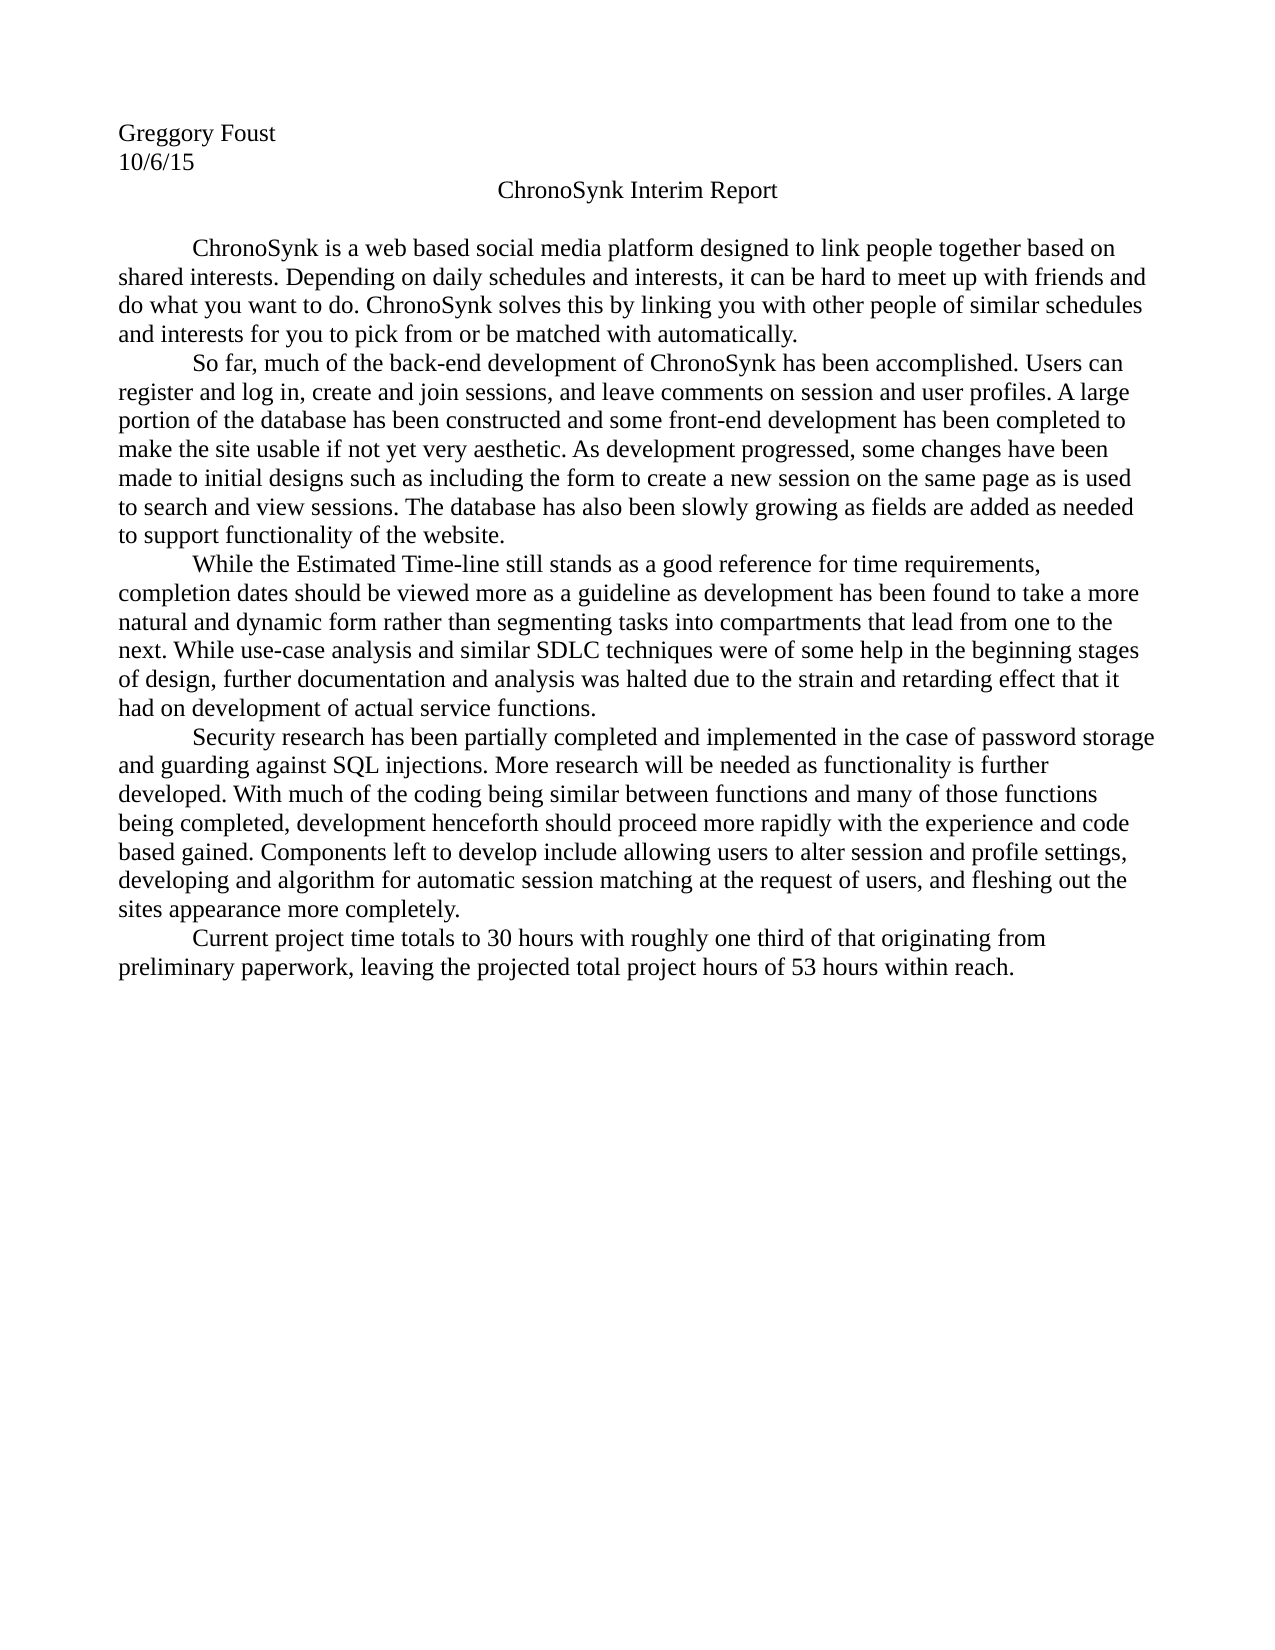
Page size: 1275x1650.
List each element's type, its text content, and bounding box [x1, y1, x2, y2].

text ChronoSynk is a web based social media platform designed to link people together based on shared interests. Depending on daily schedules and interests, it can be hard to meet up with friends and do what you want to do. ChronoSynk solves this by linking you with other people of similar schedules and interests for you to pick from or be matched with automatically. [118, 233, 1157, 348]
text Current project time totals to 30 hours with roughly one third of that originating from preliminary paperwork, leaving the projected total project hours of 53 hours within reach. [118, 923, 1157, 981]
text So far, much of the back-end development of ChronoSynk has been accomplished. Users can register and log in, create and join sessions, and leave comments on session and user profiles. A large portion of the database has been constructed and some front-end development has been completed to make the site usable if not yet very aesthetic. As development progressed, some changes have been made to initial designs such as including the form to create a new session on the same page as is used to search and view sessions. The database has also been slowly growing as fields are added as needed to support functionality of the website. [118, 348, 1157, 549]
text ChronoSynk Interim Report [118, 176, 1157, 204]
text Security research has been partially completed and implemented in the case of password storage and guarding against SQL injections. More research will be needed as functionality is further developed. With much of the coding being similar between functions and many of those functions being completed, development henceforth should proceed more rapidly with the experience and code based gained. Components left to develop include allowing users to alter session and profile settings, developing and algorithm for automatic session matching at the request of users, and fleshing out the sites appearance more completely. [118, 722, 1157, 923]
text 10/6/15 [118, 147, 1157, 176]
text Greggory Foust [118, 118, 1157, 147]
text While the Estimated Time-line still stands as a good reference for time requirements, completion dates should be viewed more as a guideline as development has been found to take a more natural and dynamic form rather than segmenting tasks into compartments that lead from one to the next. While use-case analysis and similar SDLC techniques were of some help in the beginning stages of design, further documentation and analysis was halted due to the strain and retarding effect that it had on development of actual service functions. [118, 549, 1157, 722]
